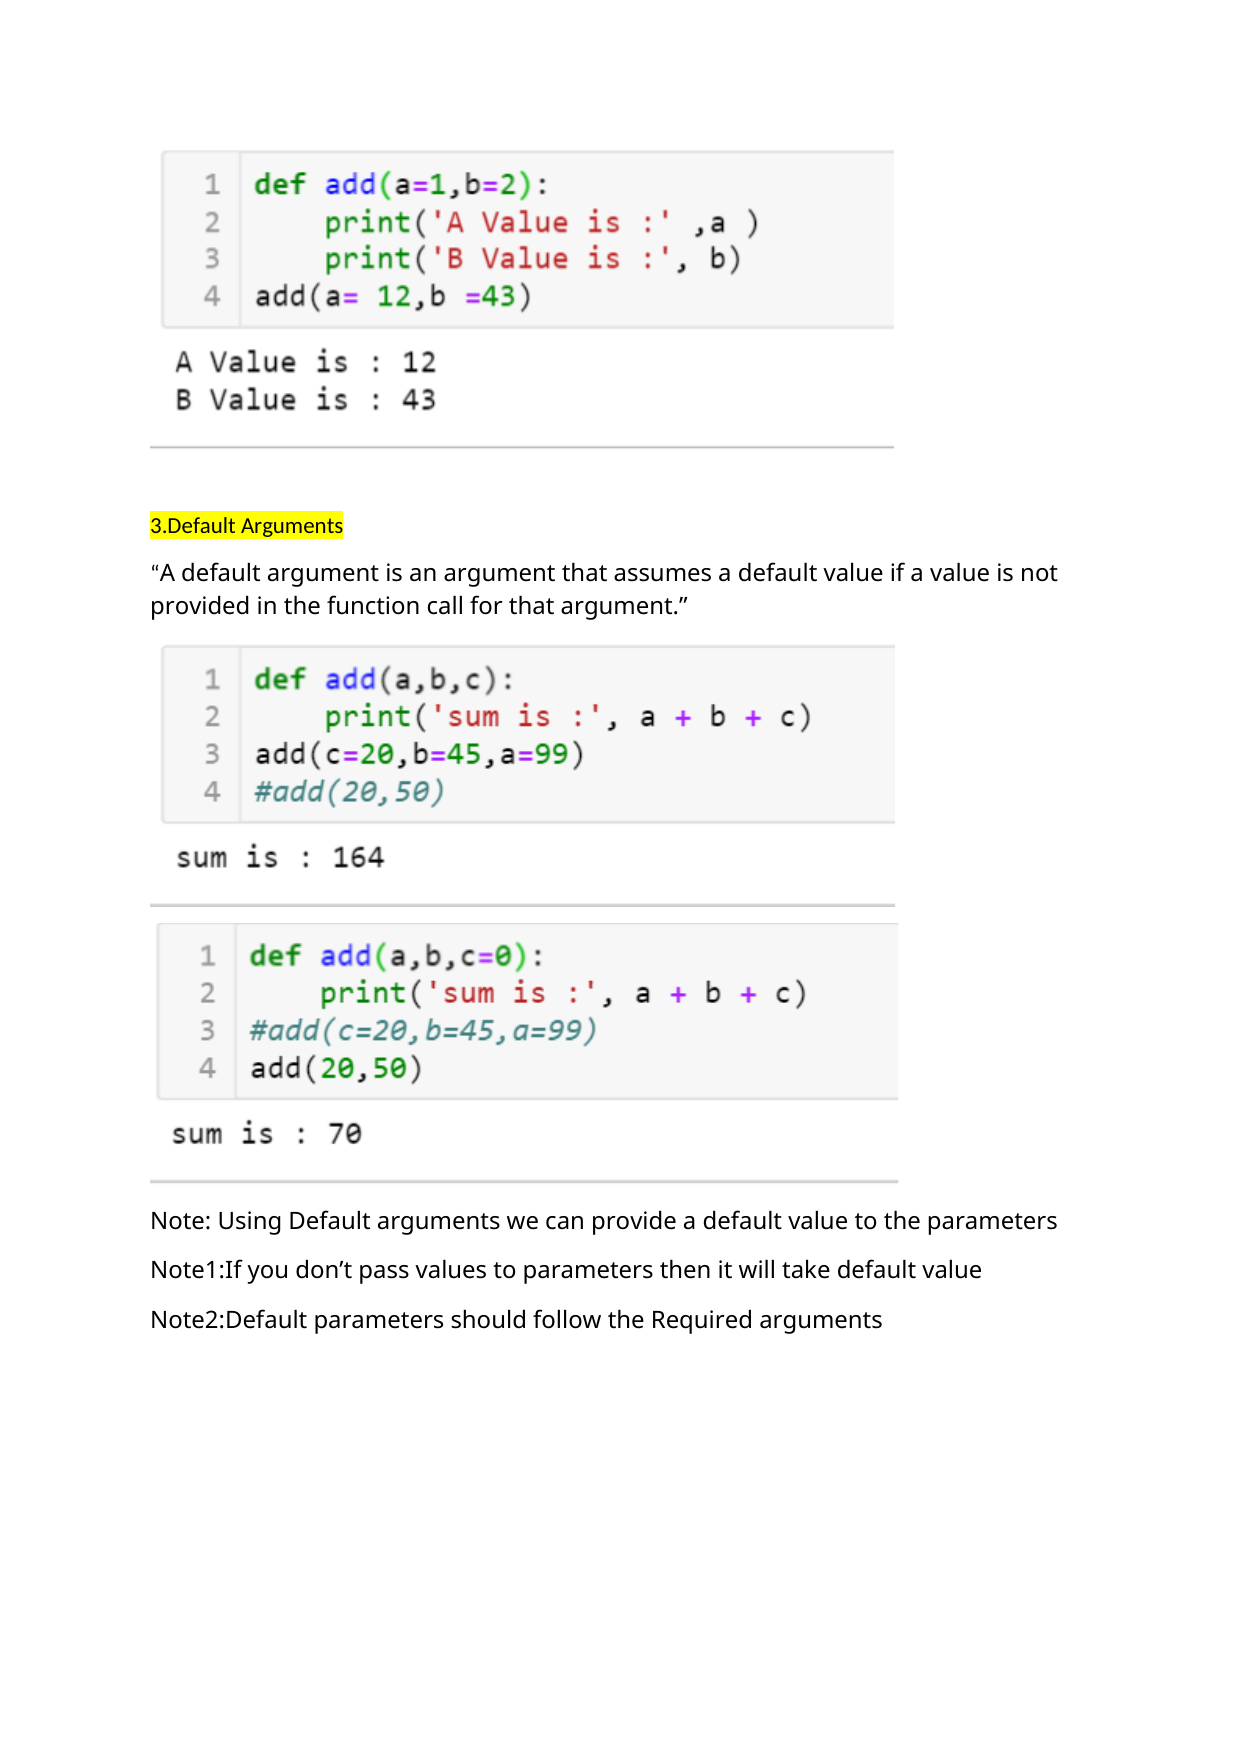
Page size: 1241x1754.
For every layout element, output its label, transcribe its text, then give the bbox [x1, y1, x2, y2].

text Note1:If you don’t pass values to parameters then it will take default value [150, 1253, 1090, 1286]
text Note2:Default parameters should follow the Required arguments [150, 1303, 1090, 1335]
text 3.Default Arguments [150, 511, 1090, 539]
text Note: Using Default arguments we can provide a default value to the parameters [150, 1204, 1090, 1237]
text “A default argument is an argument that assumes a default value if a value is not provided in the function call for that argument.” [150, 556, 1090, 621]
